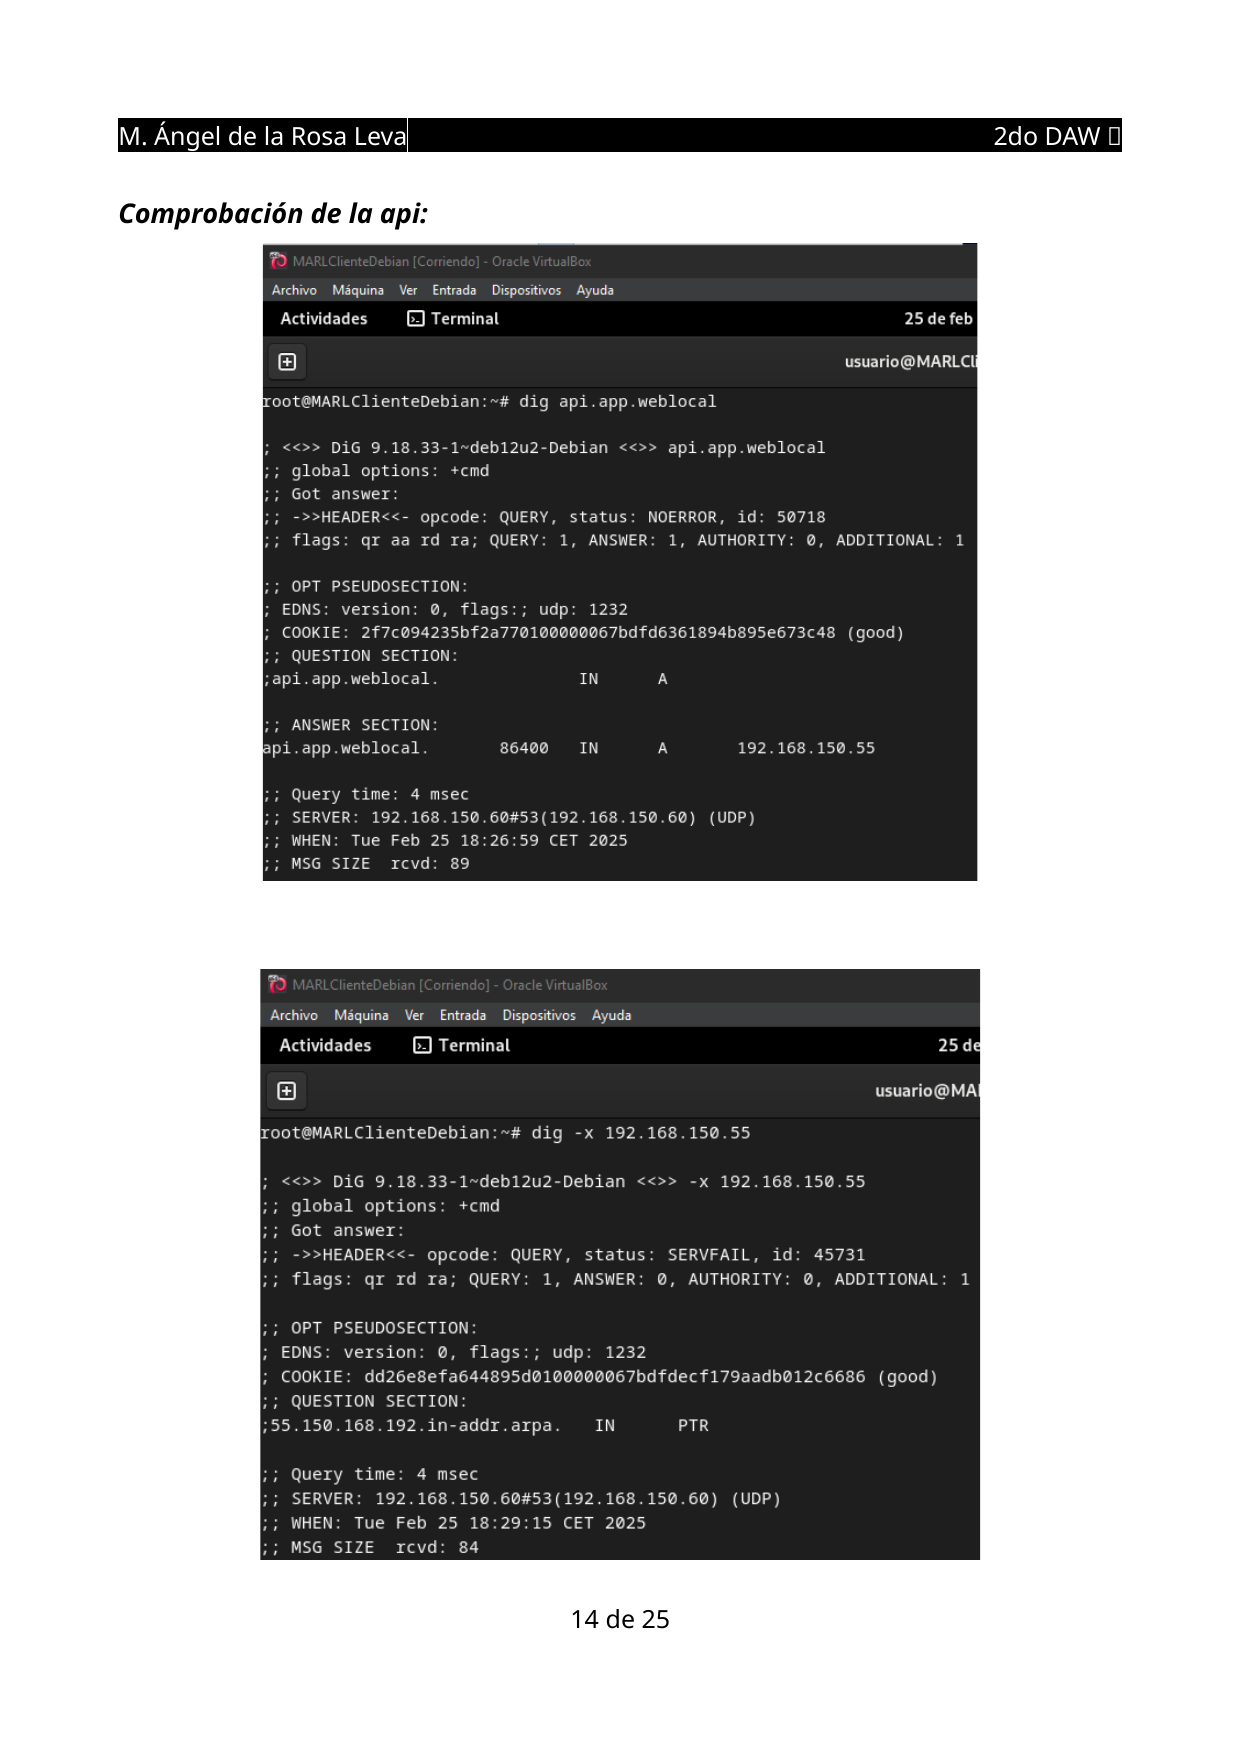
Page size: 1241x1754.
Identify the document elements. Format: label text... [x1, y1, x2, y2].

picture [260, 969, 980, 1560]
subtitle Comprobación de la api: [118, 194, 1122, 231]
picture [262, 243, 978, 881]
